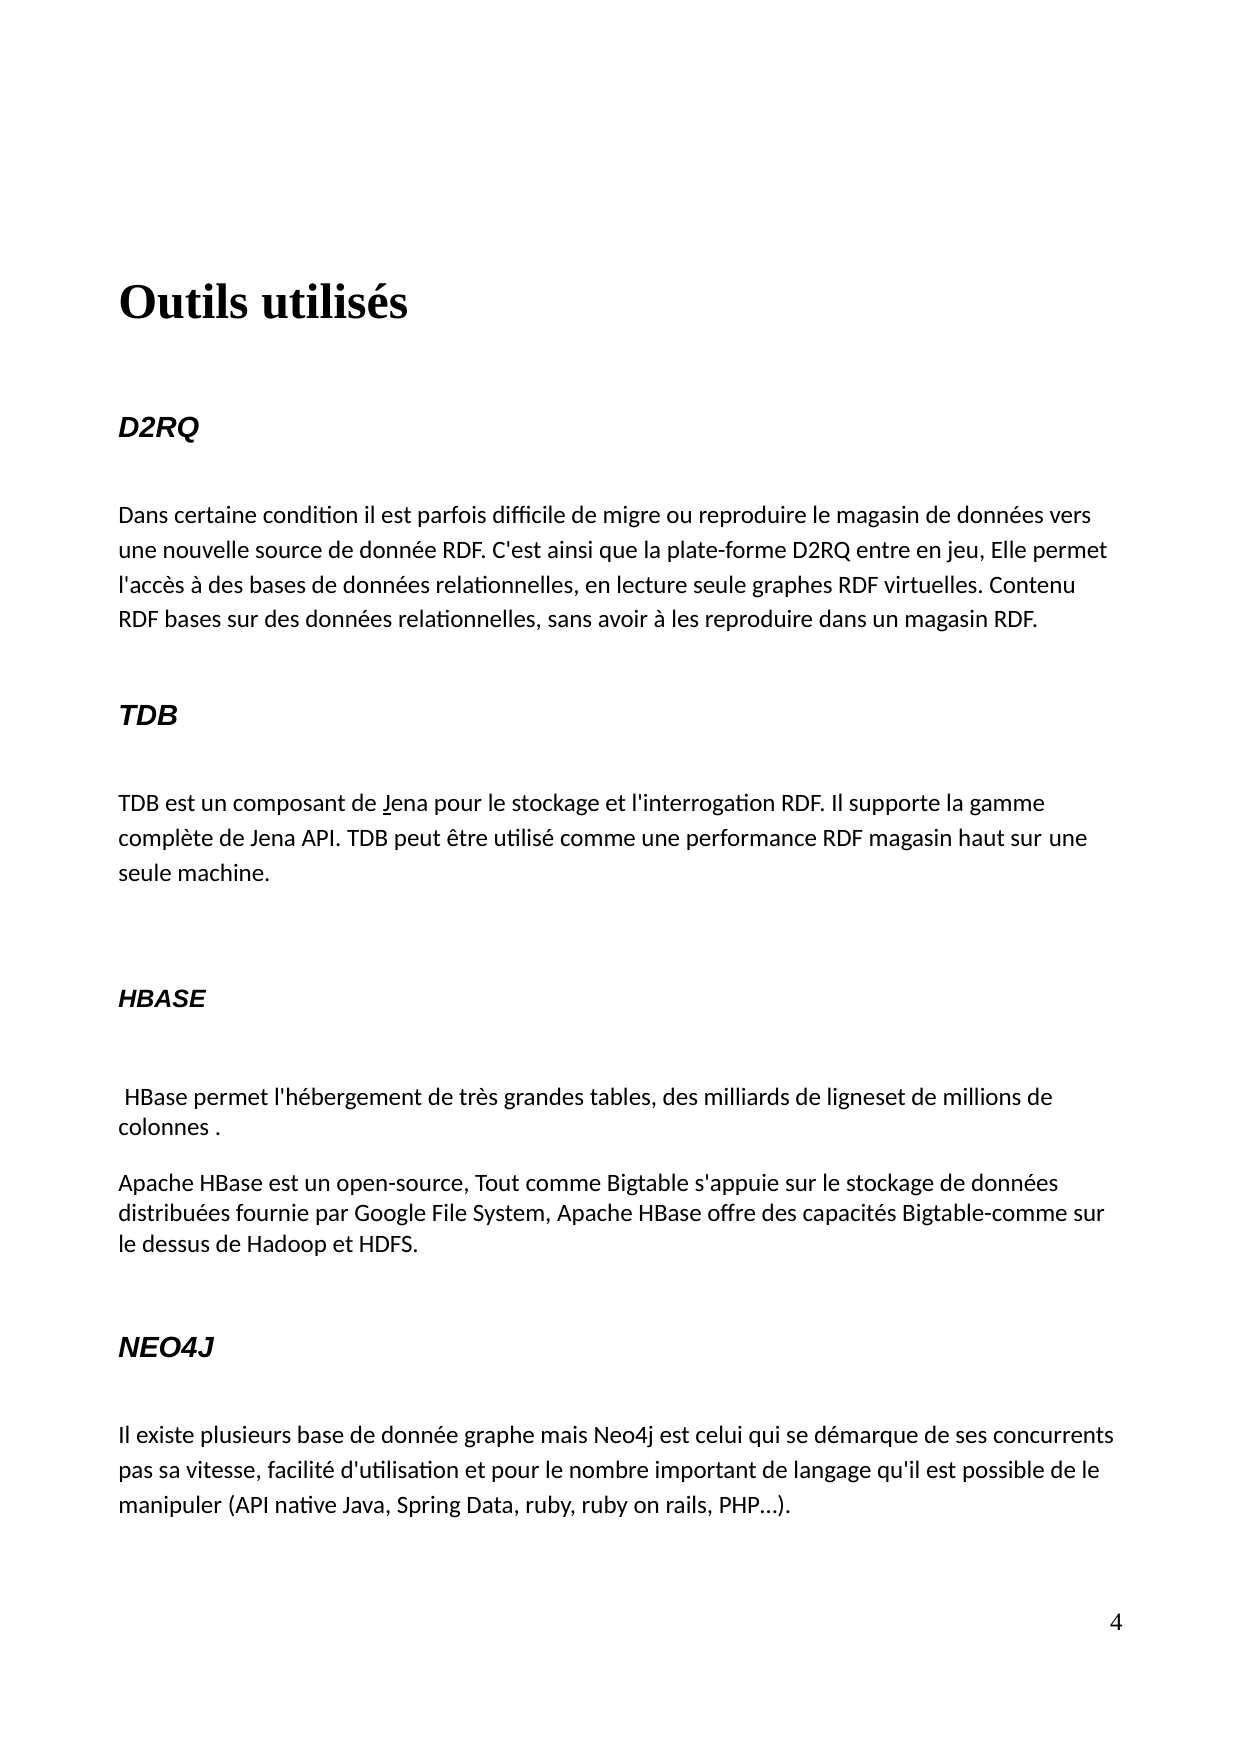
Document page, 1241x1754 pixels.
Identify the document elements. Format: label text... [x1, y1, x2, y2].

subtitle TDB [118, 698, 1122, 732]
text Dans certaine condition il est parfois difficile de migre ou reproduire le magasin de données vers une nouvelle source de donnée RDF. C'est ainsi que la plate-forme D2RQ entre en jeu, Elle permet l'accès à des bases de données relationnelles, en lecture seule graphes RDF virtuelles. Contenu RDF bases sur des données relationnelles, sans avoir à les reproduire dans un magasin RDF. [118, 499, 1122, 634]
subtitle NEO4J [118, 1331, 1122, 1364]
text Apache HBase est un open-source, Tout comme Bigtable s'appuie sur le stockage de données distribuées fournie par Google File System, Apache HBase offre des capacités Bigtable-comme sur le dessus de Hadoop et HDFS. [118, 1167, 1122, 1258]
subtitle HBASE [118, 984, 1122, 1013]
text HBase permet l'hébergement de très grandes tables, des milliards de ligneset de millions de colonnes . [118, 1081, 1122, 1142]
subtitle D2RQ [118, 410, 1122, 444]
text TDB est un composant de Jena pour le stockage et l'interrogation RDF. Il supporte la gamme complète de Jena API. TDB peut être utilisé comme une performance RDF magasin haut sur ​​une seule machine. [118, 787, 1122, 955]
text Il existe plusieurs base de donnée graphe mais Neo4j est celui qui se démarque de ses concurrents pas sa vitesse, facilité d'utilisation et pour le nombre important de langage qu'il est possible de le manipuler (API native Java, Spring Data, ruby, ruby on rails, PHP…). [118, 1419, 1122, 1520]
subtitle Outils utilisés [118, 272, 1122, 330]
